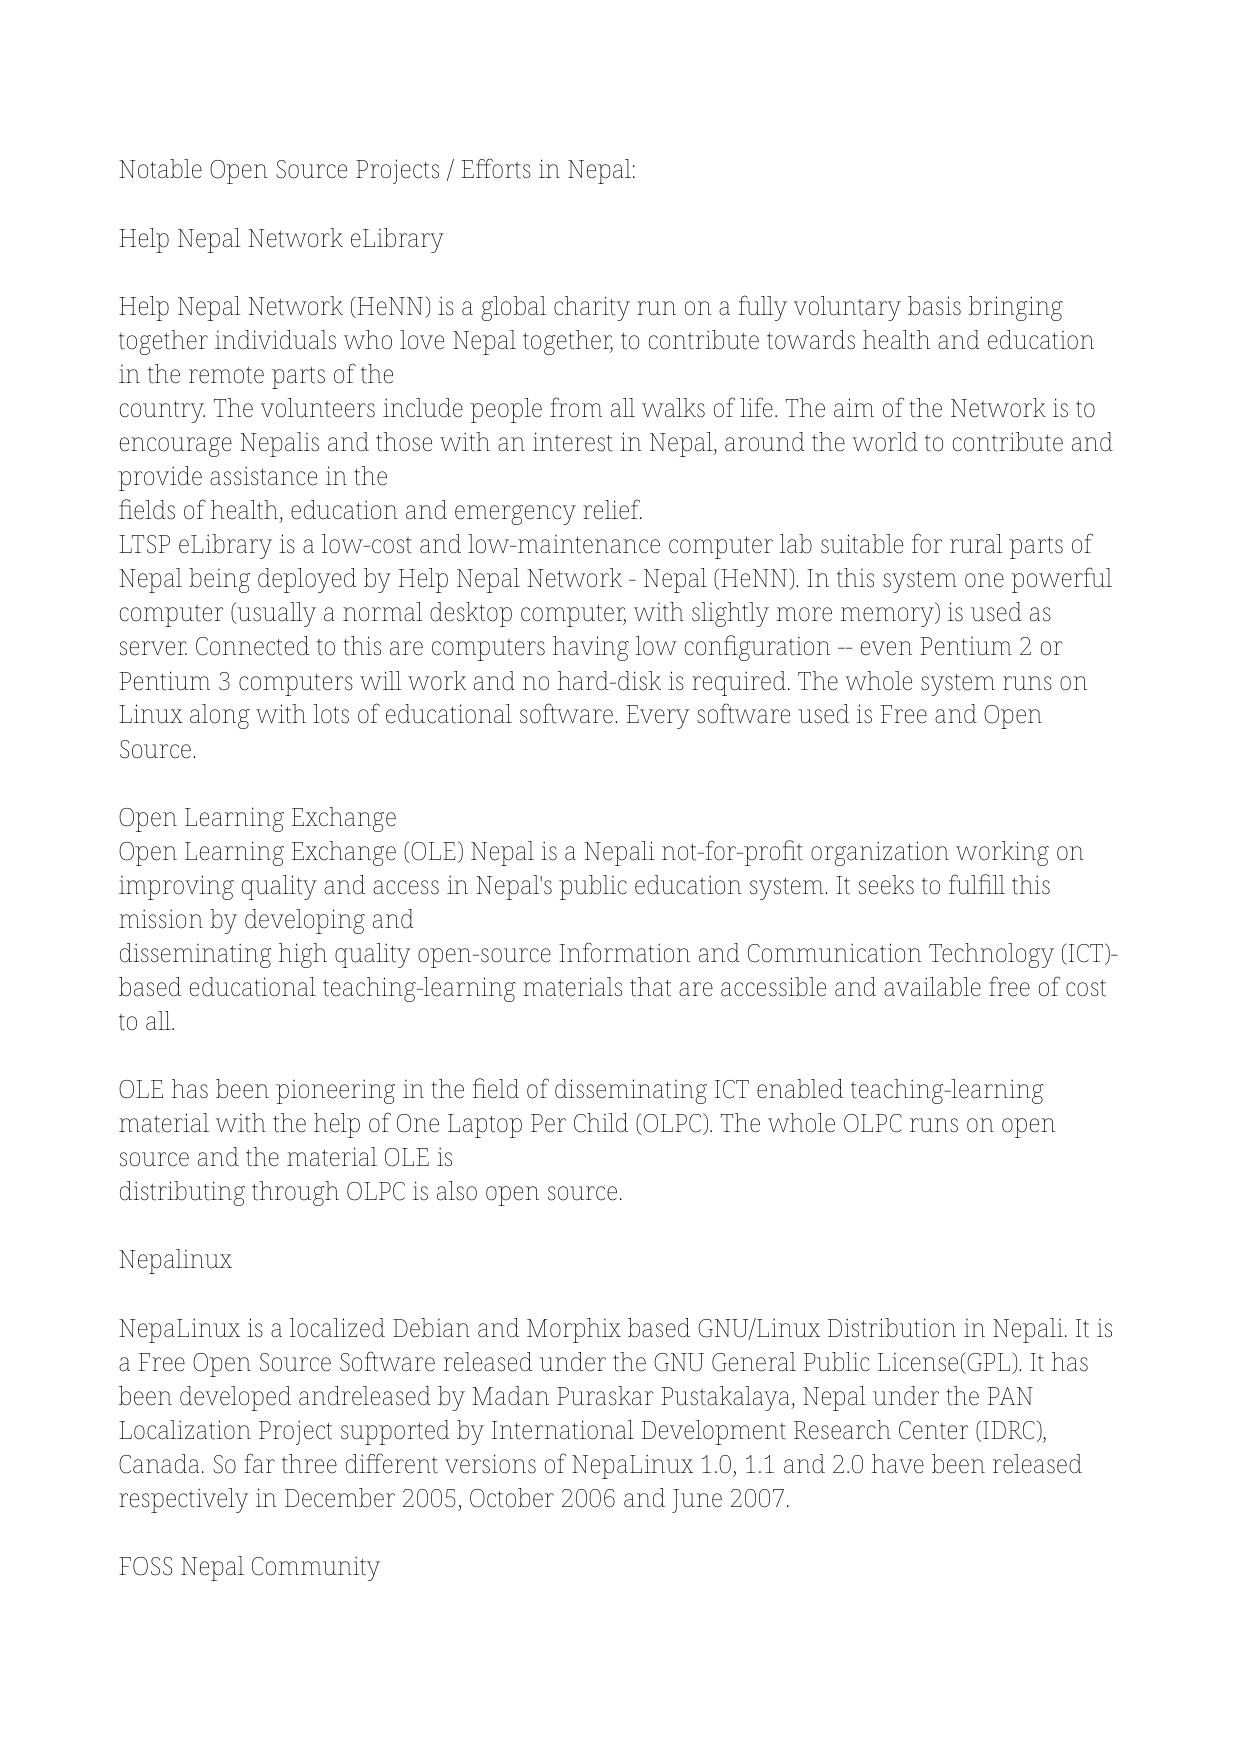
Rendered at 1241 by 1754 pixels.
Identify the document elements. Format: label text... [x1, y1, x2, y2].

text distributing through OLPC is also open source. [118, 1174, 1122, 1208]
text Notable Open Source Projects / Efforts in Nepal: [118, 152, 1122, 186]
text disseminating high quality open-source Information and Communication Technology (ICT)-based educational teaching-learning materials that are accessible and available free of cost to all. [118, 936, 1122, 1038]
text OLE has been pioneering in the field of disseminating ICT enabled teaching-learning material with the help of One Laptop Per Child (OLPC). The whole OLPC runs on open source and the material OLE is [118, 1072, 1122, 1174]
text Open Learning Exchange (OLE) Nepal is a Nepali not-for-profit organization working on improving quality and access in Nepal's public education system. It seeks to fulfill this mission by developing and [118, 833, 1122, 936]
text Open Learning Exchange [118, 799, 1122, 833]
text fields of health, education and emergency relief. [118, 493, 1122, 527]
text Help Nepal Network eLibrary [118, 220, 1122, 254]
text FOSS Nepal Community [118, 1549, 1122, 1583]
text LTSP eLibrary is a low-cost and low-maintenance computer lab suitable for rural parts of Nepal being deployed by Help Nepal Network - Nepal (HeNN). In this system one powerful computer (usually a normal desktop computer, with slightly more memory) is used as server. Connected to this are computers having low configuration -- even Pentium 2 or Pentium 3 computers will work and no hard-disk is required. The whole system runs on Linux along with lots of educational software. Every software used is Free and Open Source. [118, 527, 1122, 765]
text country. The volunteers include people from all walks of life. The aim of the Network is to encourage Nepalis and those with an interest in Nepal, around the world to contribute and provide assistance in the [118, 391, 1122, 493]
text Nepalinux [118, 1242, 1122, 1276]
text Help Nepal Network (HeNN) is a global charity run on a fully voluntary basis bringing together individuals who love Nepal together, to contribute towards health and education in the remote parts of the [118, 288, 1122, 391]
text NepaLinux is a localized Debian and Morphix based GNU/Linux Distribution in Nepali. It is a Free Open Source Software released under the GNU General Public License(GPL). It has been developed andreleased by Madan Puraskar Pustakalaya, Nepal under the PAN Localization Project supported by International Development Research Center (IDRC), Canada. So far three different versions of NepaLinux 1.0, 1.1 and 2.0 have been released respectively in December 2005, October 2006 and June 2007. [118, 1310, 1122, 1515]
